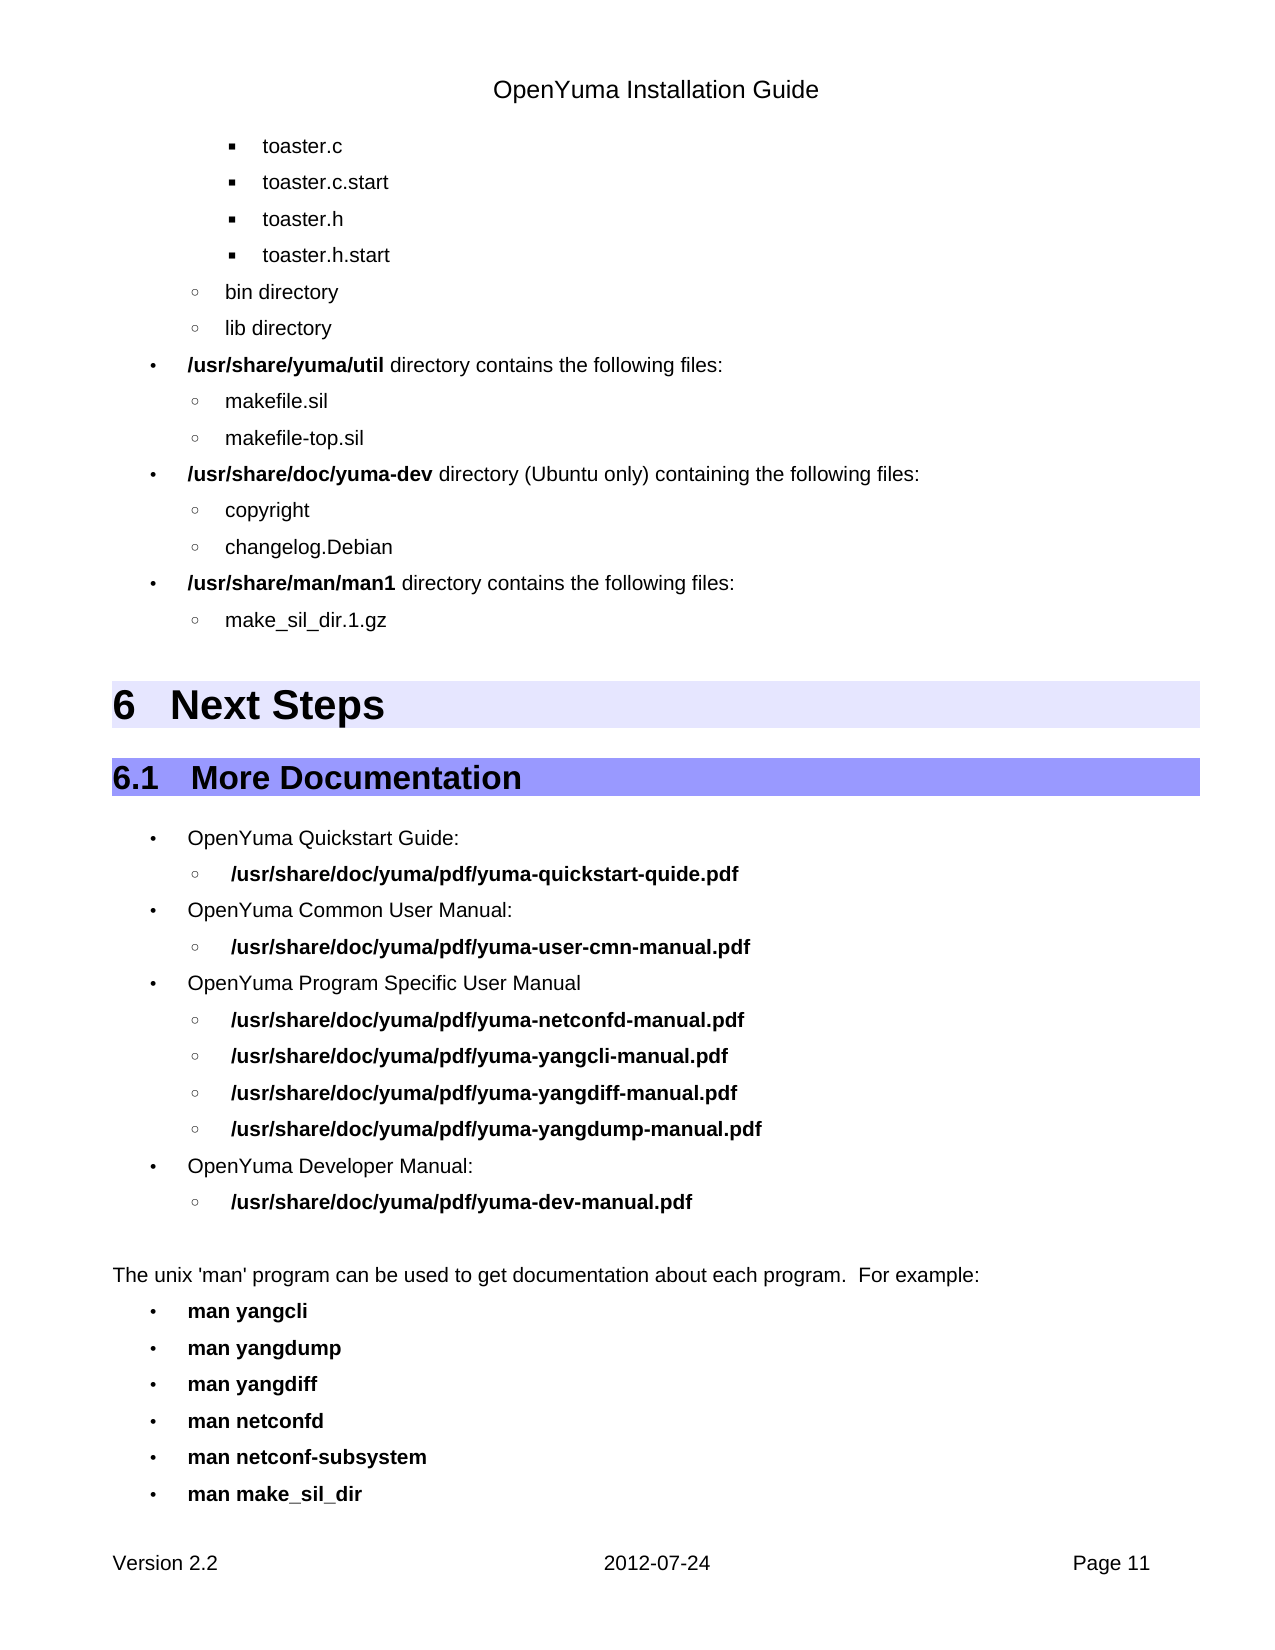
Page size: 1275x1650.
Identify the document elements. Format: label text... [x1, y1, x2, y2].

list OpenYuma Developer Manual: [150, 1153, 1200, 1177]
list bin directory [187, 279, 1200, 303]
list toaster.c [225, 134, 1200, 158]
list copyright [187, 498, 1200, 522]
list toaster.c.start [225, 170, 1200, 194]
list lib directory [187, 316, 1200, 340]
list make_sil_dir.1.gz [187, 608, 1200, 632]
list /usr/share/doc/yuma/pdf/yuma-yangdiff-manual.pdf [187, 1081, 1200, 1104]
list OpenYuma Common User Manual: [150, 898, 1200, 922]
list man netconfd [150, 1409, 1200, 1433]
list man make_sil_dir [150, 1482, 1200, 1506]
list /usr/share/doc/yuma-dev directory (Ubuntu only) containing the following files: [150, 462, 1200, 486]
list OpenYuma Quickstart Guide: [150, 825, 1200, 849]
list /usr/share/doc/yuma/pdf/yuma-netconfd-manual.pdf [187, 1008, 1200, 1032]
list /usr/share/man/man1 directory contains the following files: [150, 571, 1200, 595]
list makefile-top.sil [187, 425, 1200, 449]
list OpenYuma Program Specific User Manual [150, 971, 1200, 995]
list man netconf-subsystem [150, 1445, 1200, 1469]
list /usr/share/doc/yuma/pdf/yuma-user-cmn-manual.pdf [187, 935, 1200, 959]
list man yangdiff [150, 1372, 1200, 1396]
subtitle Next Steps [112, 681, 1200, 728]
list /usr/share/yuma/util directory contains the following files: [150, 352, 1200, 376]
list /usr/share/doc/yuma/pdf/yuma-dev-manual.pdf [187, 1190, 1200, 1214]
list /usr/share/doc/yuma/pdf/yuma-yangdump-manual.pdf [187, 1117, 1200, 1141]
list /usr/share/doc/yuma/pdf/yuma-yangcli-manual.pdf [187, 1044, 1200, 1068]
list toaster.h [225, 207, 1200, 231]
subtitle More Documentation [112, 758, 1200, 796]
list makefile.sil [187, 389, 1200, 413]
text The unix 'man' program can be used to get documentation about each program. For example: [112, 1263, 1200, 1287]
list man yangcli [150, 1299, 1200, 1323]
list changelog.Debian [187, 535, 1200, 559]
list toaster.h.start [225, 243, 1200, 267]
list man yangdump [150, 1336, 1200, 1360]
list /usr/share/doc/yuma/pdf/yuma-quickstart-quide.pdf [187, 862, 1200, 886]
